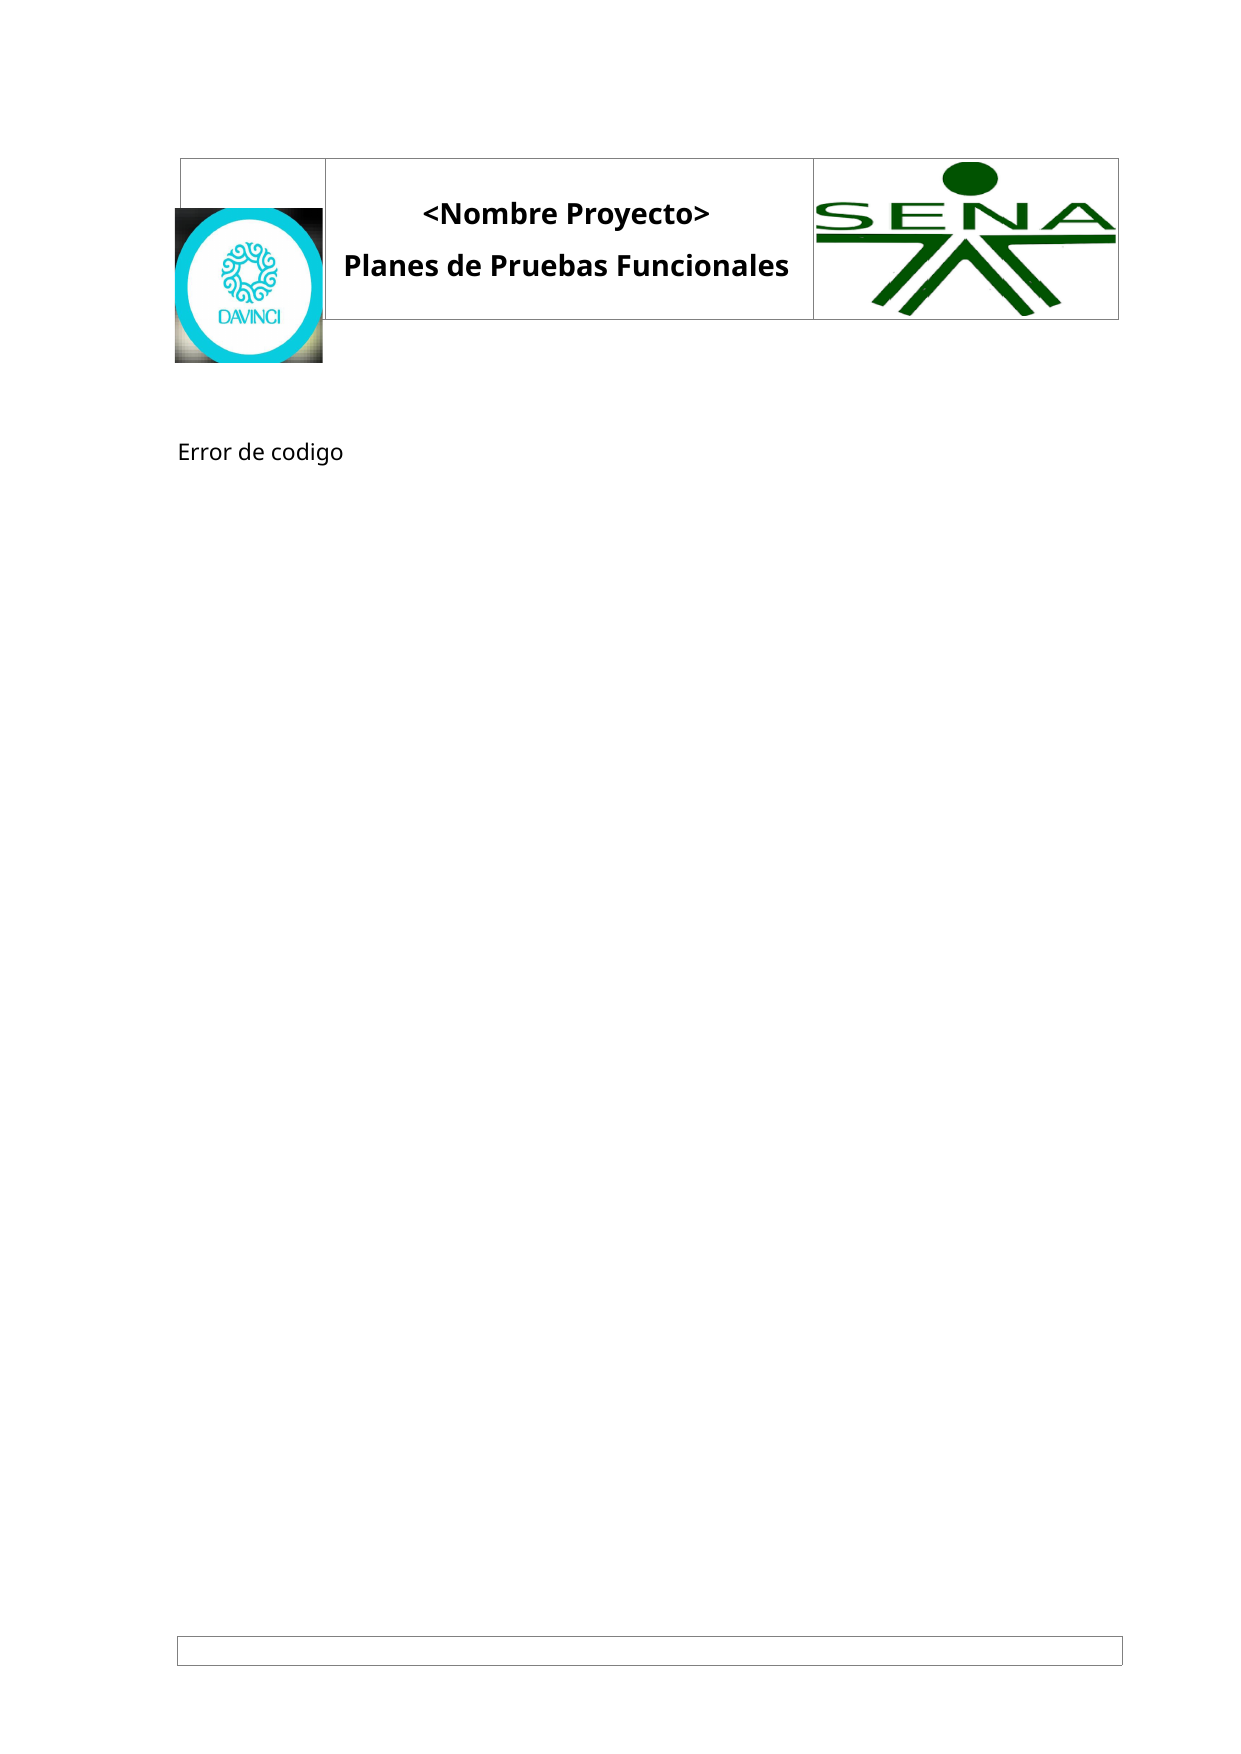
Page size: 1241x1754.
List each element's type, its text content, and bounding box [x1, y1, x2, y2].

text Error de codigo [177, 436, 1122, 467]
